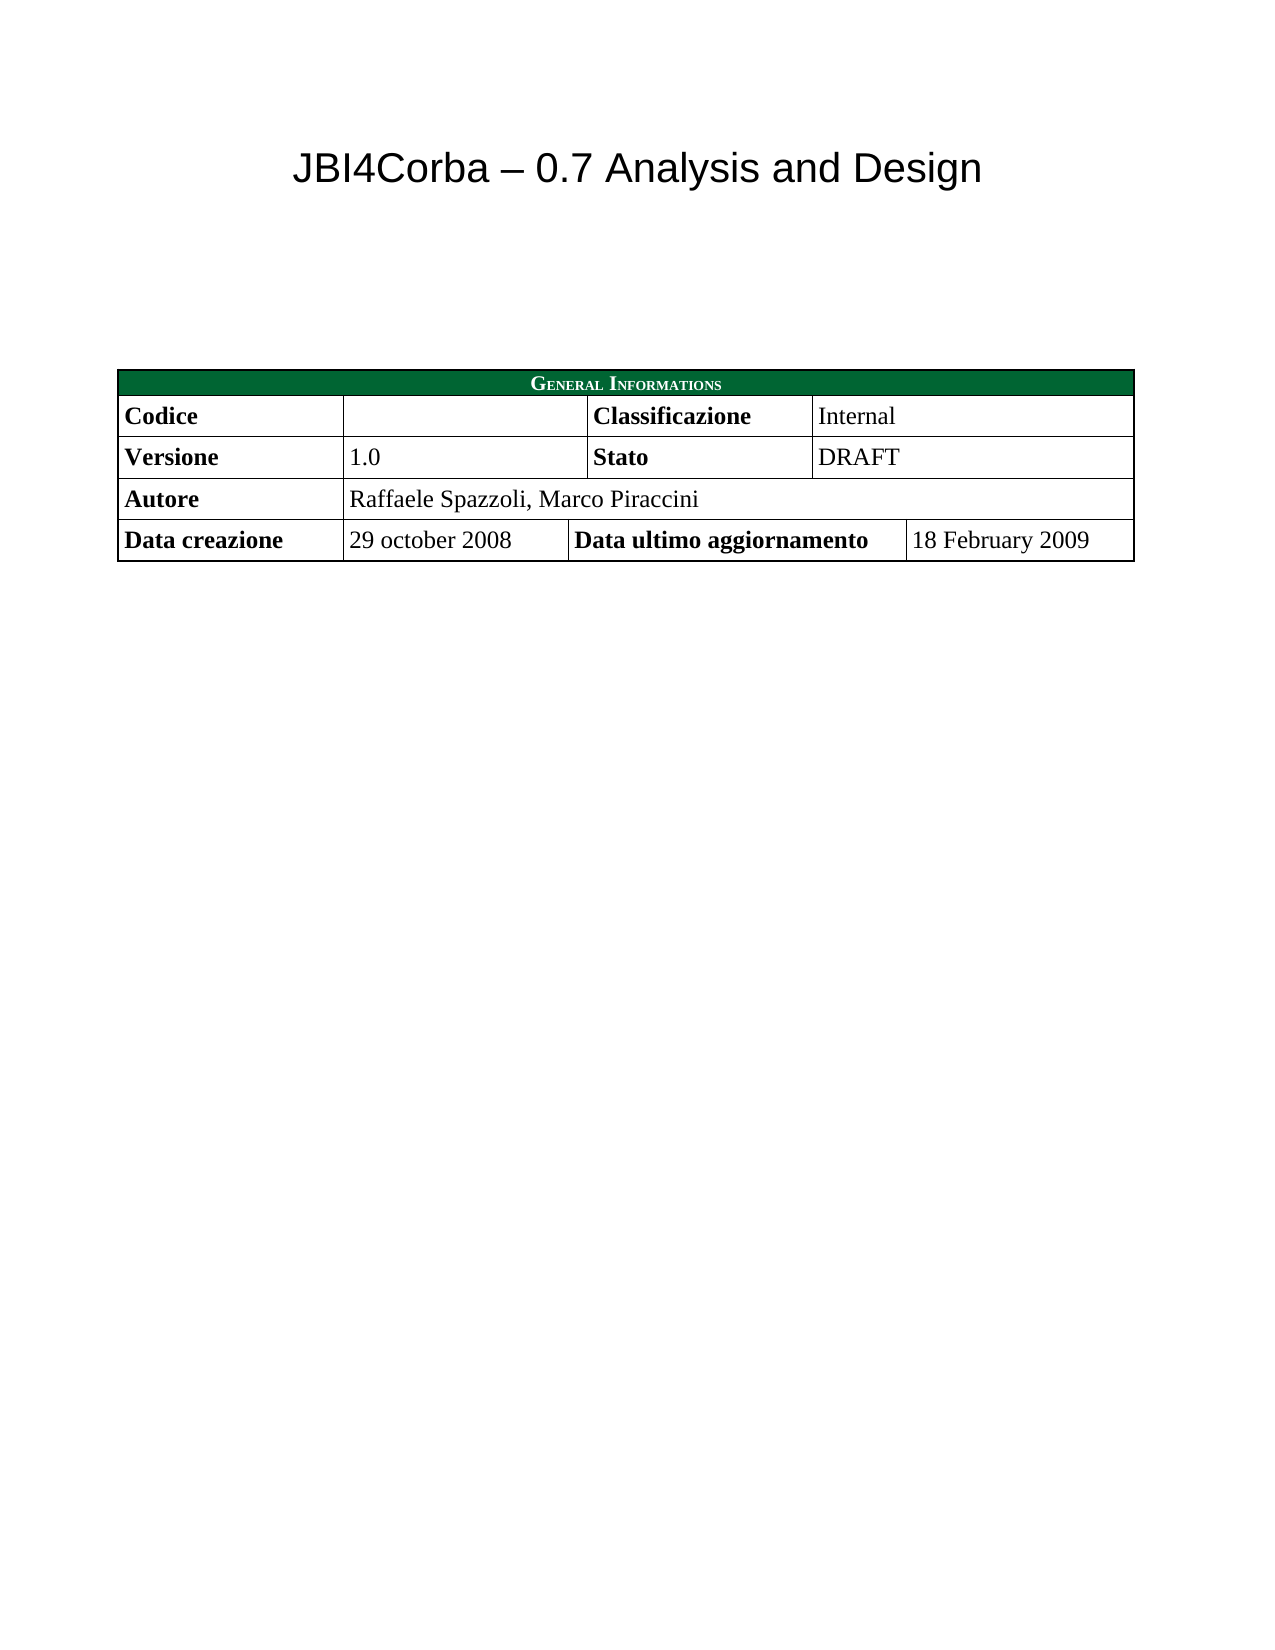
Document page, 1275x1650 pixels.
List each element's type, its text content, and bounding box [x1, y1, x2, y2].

table_cell Autore [119, 479, 343, 519]
table_cell 18 February 2009 [907, 520, 1133, 560]
table_cell DRAFT [813, 437, 1133, 477]
table_cell Stato [588, 437, 812, 477]
table_cell Internal [813, 396, 1133, 436]
table_cell 29 october 2008 [344, 520, 568, 560]
table_cell Classificazione [588, 396, 812, 436]
table_header General Informations [119, 371, 1133, 395]
table_cell Data ultimo aggiornamento [569, 520, 906, 560]
table_cell Versione [119, 437, 343, 477]
table_cell Data creazione [119, 520, 343, 560]
subtitle JBI4Corba – 0.7 Analysis and Design [118, 143, 1157, 191]
table_cell 1.0 [344, 437, 587, 477]
table_cell Raffaele Spazzoli, Marco Piraccini [344, 479, 1133, 519]
table_cell Codice [119, 396, 343, 436]
table_cell [344, 396, 587, 436]
